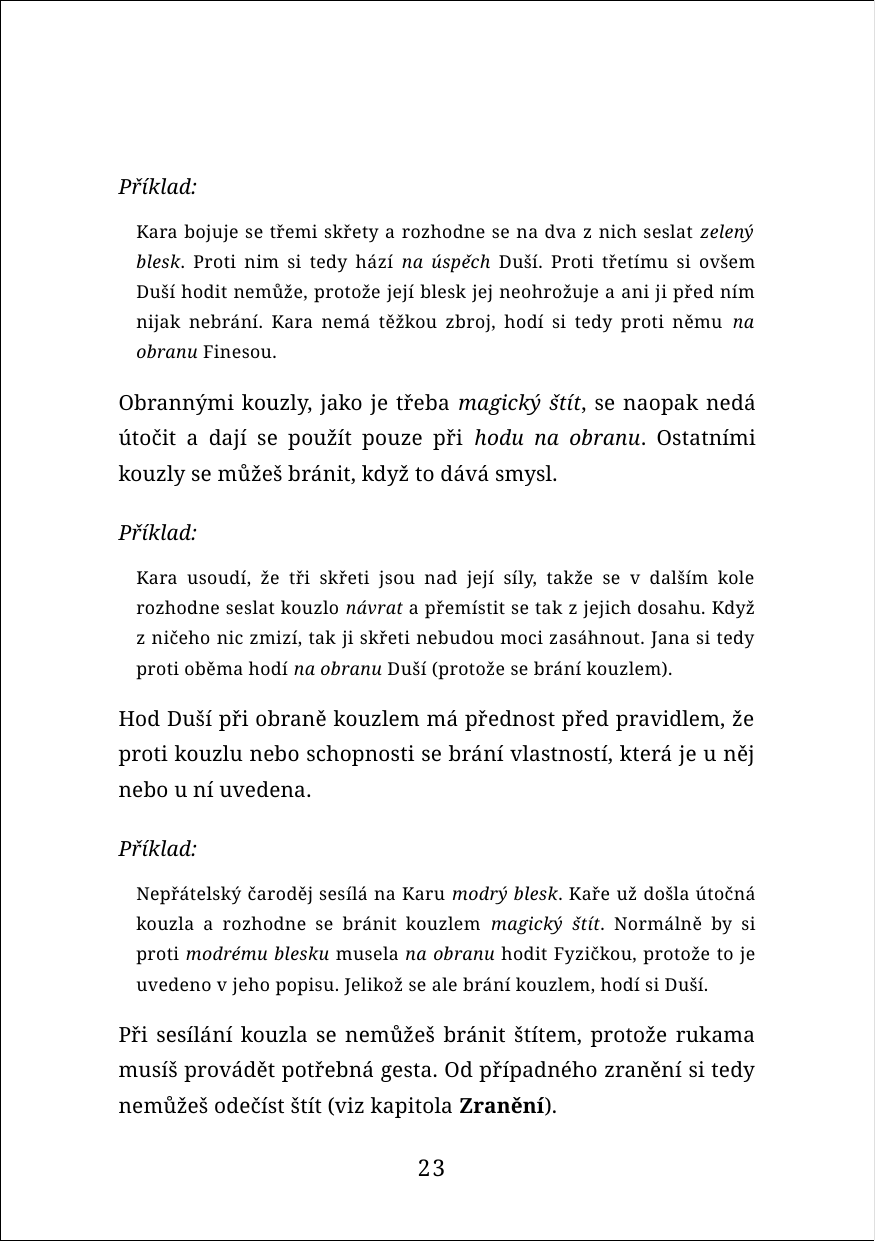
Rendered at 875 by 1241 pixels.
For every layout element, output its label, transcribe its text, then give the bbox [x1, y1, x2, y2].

text Příklad: [118, 172, 756, 200]
text Obrannými kouzly, jako je třeba magický štít, se naopak nedá útočit a dají se použít pouze při hodu na obranu. Ostatními kouzly se můžeš bránit, když to dává smysl. [118, 388, 756, 487]
text Příklad: [118, 518, 756, 546]
text Při sesílání kouzla se nemůžeš bránit štítem, protože rukama musíš provádět potřebná gesta. Od případného zranění si tedy nemůžeš odečíst štít (viz kapitola Zranění). [118, 1020, 756, 1119]
text Hod Duší při obraně kouzlem má přednost před pravidlem, že proti kouzlu nebo schopnosti se brání vlastností, která je u něj nebo u ní uvedena. [118, 704, 756, 803]
text Kara bojuje se třemi skřety a rozhodne se na dva z nich seslat zelený blesk. Proti nim si tedy hází na úspěch Duší. Proti třetímu si ovšem Duší hodit nemůže, protože její blesk jej neohrožuje a ani ji před ním nijak nebrání. Kara nemá těžkou zbroj, hodí si tedy proti němu na obranu Finesou. [136, 219, 756, 364]
text Příklad: [118, 834, 756, 862]
text Nepřátelský čaroděj sesílá na Karu modrý blesk. Kaře už došla útočná kouzla a rozhodne se bránit kouzlem magický štít. Normálně by si proti modrému blesku musela na obranu hodit Fyzičkou, protože to je uvedeno v jeho popisu. Jelikož se ale brání kouzlem, hodí si Duší. [136, 881, 756, 996]
text Kara usoudí, že tři skřeti jsou nad její síly, takže se v dalším kole rozhodne seslat kouzlo návrat a přemístit se tak z jejich dosahu. Když z ničeho nic zmizí, tak ji skřeti nebudou moci zasáhnout. Jana si tedy proti oběma hodí na obranu Duší (protože se brání kouzlem). [136, 565, 756, 680]
